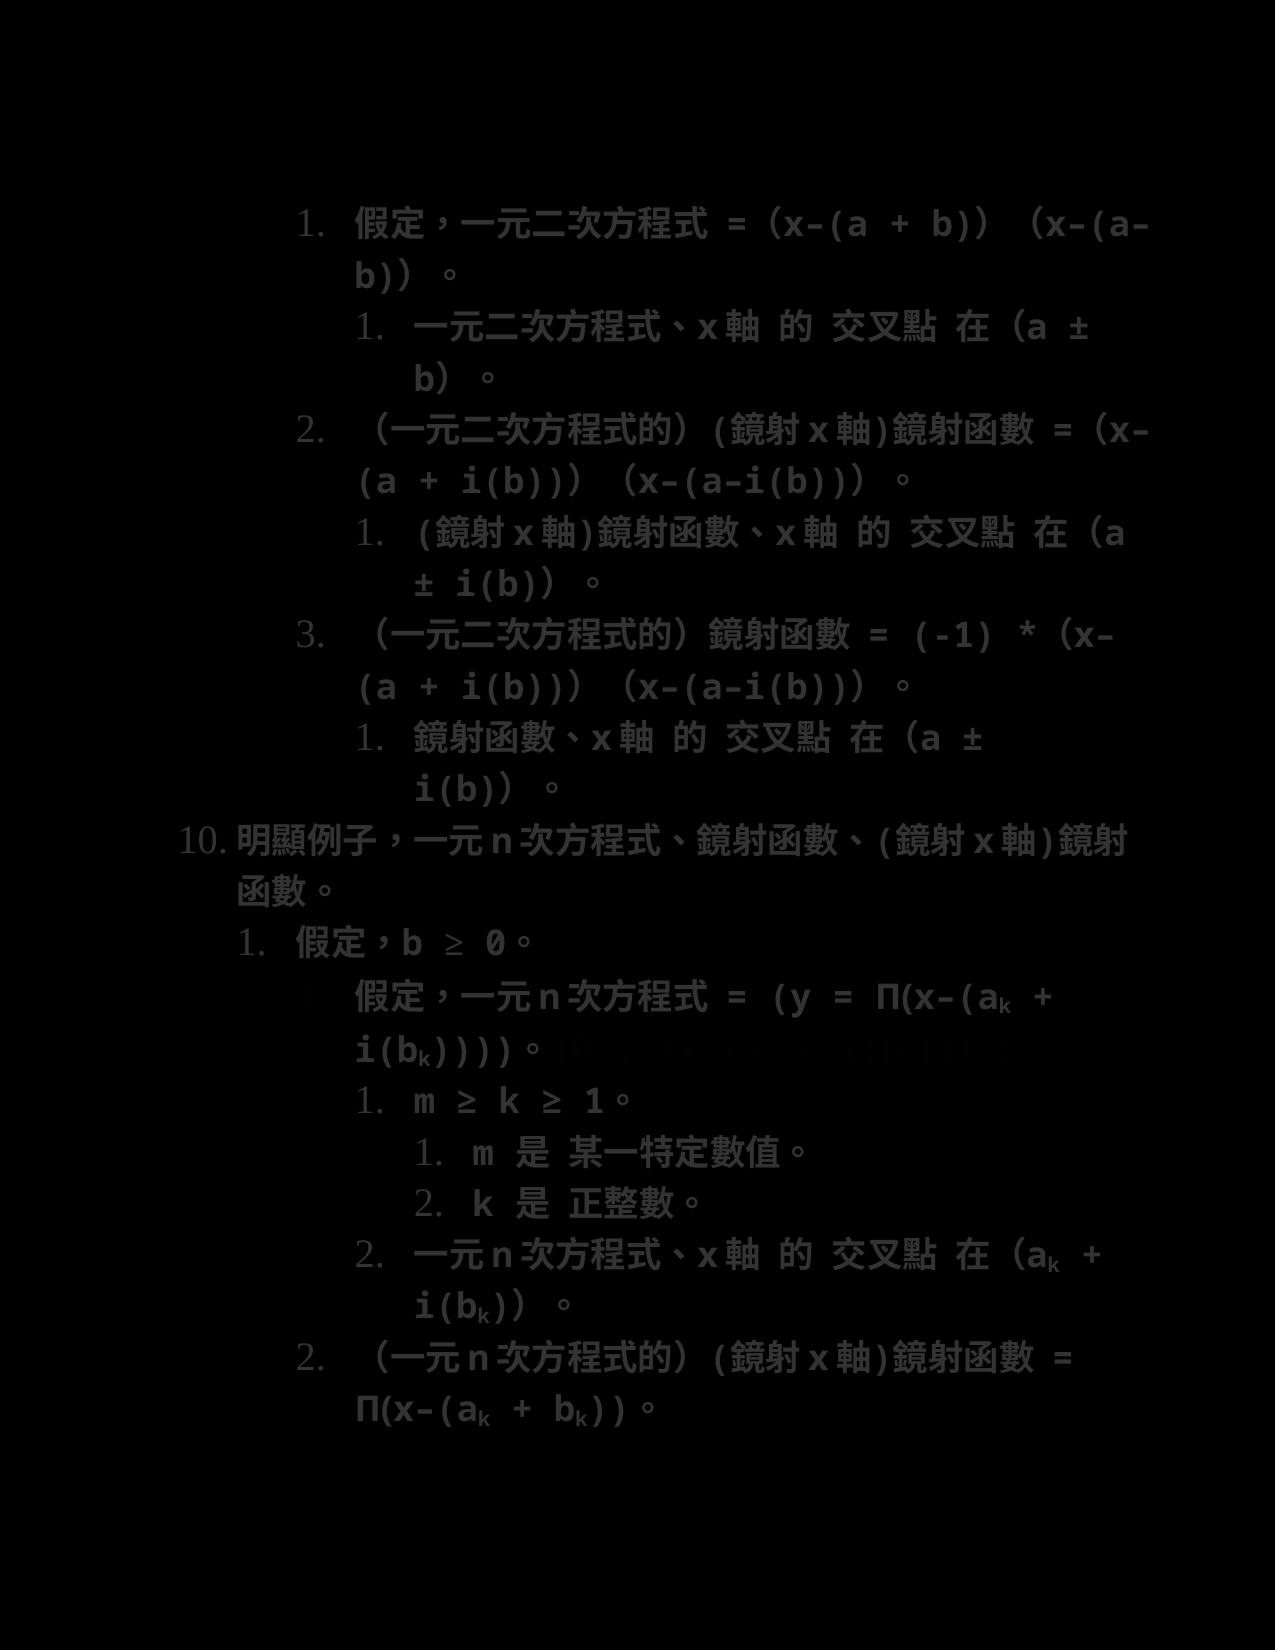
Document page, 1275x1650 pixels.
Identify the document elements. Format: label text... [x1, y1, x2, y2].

list 鏡射函數、x軸 的 交叉點 在（a ± i(b)）。 [354, 709, 1157, 812]
list （一元n次方程式的）(鏡射x軸)鏡射函數 = Π(x–(ak + bk))。 [295, 1329, 1157, 1432]
list k 是 正整數。 [413, 1175, 1157, 1227]
list 假定，b ≥ 0。 [236, 915, 1157, 966]
list （一元二次方程式的）(鏡射x軸)鏡射函數 =（x–(a + i(b))）（x–(a–i(b))）。 [295, 401, 1157, 504]
list 假定，一元n次方程式 = (y = Π(x–(ak + i(bk))))。{Πk=1m（x–(ak + i(bk))）} [295, 966, 1157, 1072]
list m 是 某一特定數值。 [413, 1124, 1157, 1175]
list 一元n次方程式、x軸 的 交叉點 在（ak + i(bk)）。 [354, 1227, 1157, 1329]
list m ≥ k ≥ 1。 [354, 1072, 1157, 1124]
list (鏡射x軸)鏡射函數、x軸 的 交叉點 在（a ± i(b)）。 [354, 504, 1157, 607]
list 明顯例子，一元n次方程式、鏡射函數、(鏡射x軸)鏡射函數。 [177, 812, 1157, 915]
list （一元二次方程式的）鏡射函數 = (-1) *（x–(a + i(b))）（x–(a–i(b))）。 [295, 607, 1157, 709]
list 一元二次方程式、x軸 的 交叉點 在（a ± b）。 [354, 298, 1157, 401]
list 假定，一元二次方程式 =（x–(a + b)）（x–(a–b)）。 [295, 196, 1157, 298]
